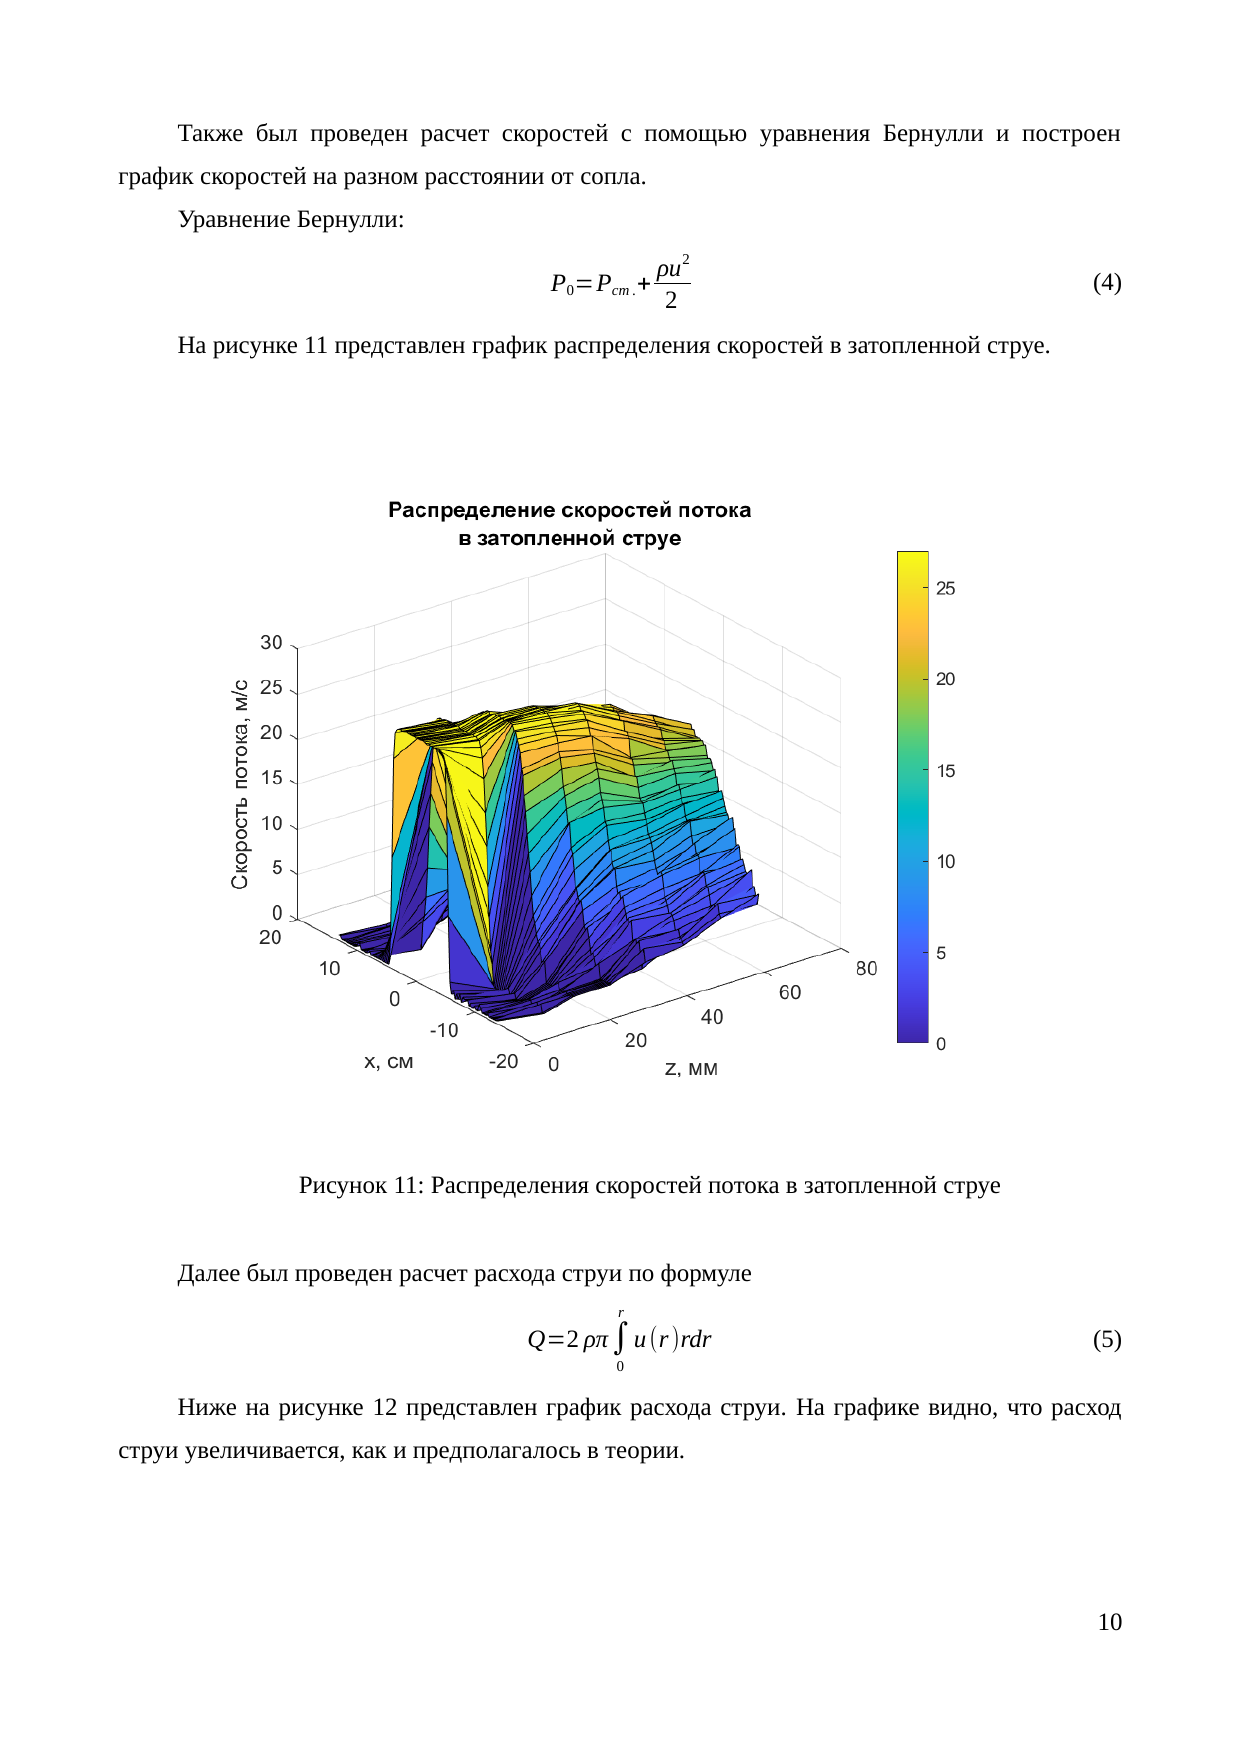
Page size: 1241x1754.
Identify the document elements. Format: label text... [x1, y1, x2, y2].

text Рисунок 11: Распределения скоростей потока в затопленной струе [161, 1170, 1079, 1199]
picture [207, 491, 1034, 1111]
text Уравнение Бернулли: [118, 204, 1122, 233]
text На рисунке 11 представлен график распределения скоростей в затопленной струе. [118, 330, 1122, 359]
text (4) [118, 247, 1122, 316]
text Также был проведен расчет скоростей с помощью уравнения Бернулли и построен график скоростей на разном расстоянии от сопла. [118, 118, 1122, 190]
text Далее был проведен расчет расхода струи по формуле [118, 1258, 1122, 1287]
text Ниже на рисунке 12 представлен график расхода струи. На графике видно, что расход струи увеличивается, как и предполагалось в теории. [118, 1392, 1122, 1464]
text (5) [118, 1301, 1122, 1377]
